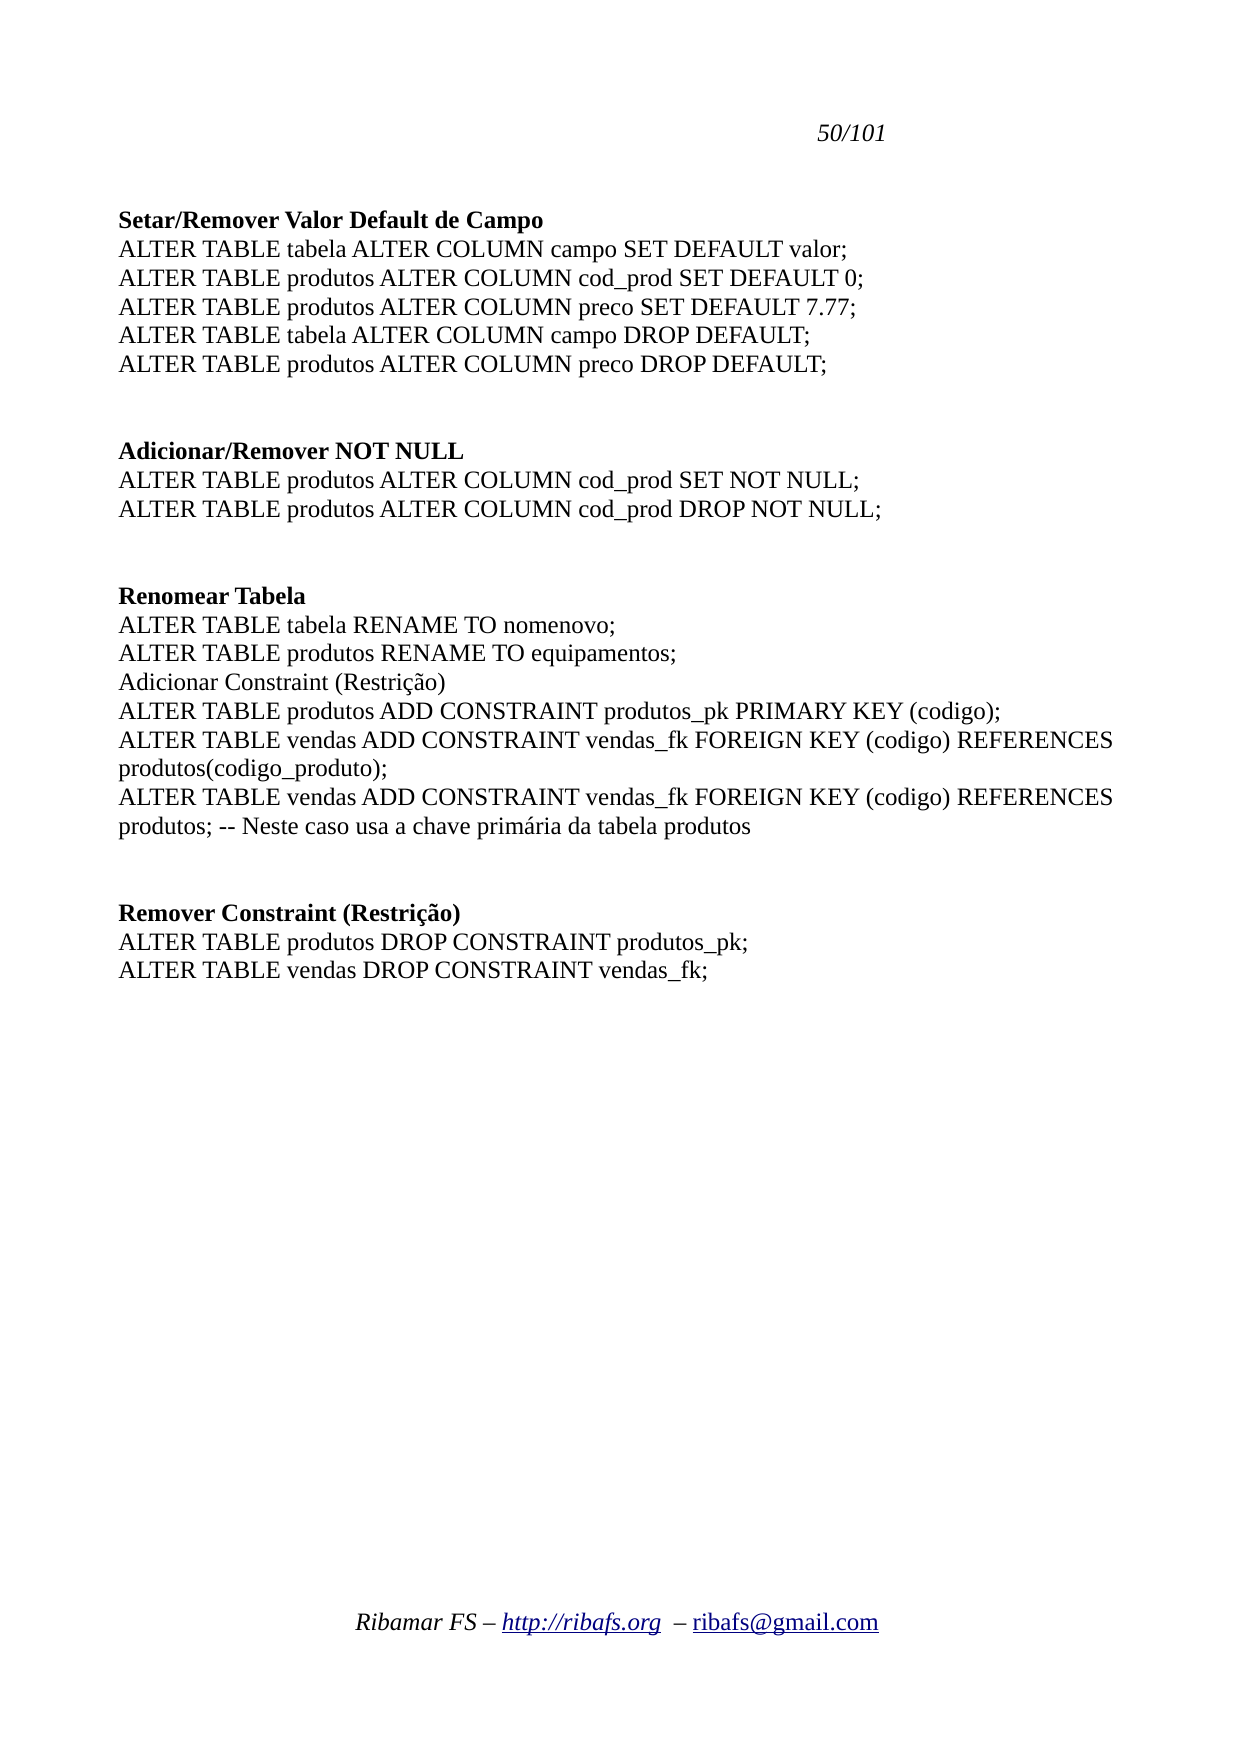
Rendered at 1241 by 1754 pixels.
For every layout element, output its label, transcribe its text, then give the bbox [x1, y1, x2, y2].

text Adicionar/Remover NOT NULL ALTER TABLE produtos ALTER COLUMN cod_prod SET NOT NULL; ALTER TABLE produtos ALTER COLUMN cod_prod DROP NOT NULL; [118, 436, 1122, 523]
text Setar/Remover Valor Default de Campo ALTER TABLE tabela ALTER COLUMN campo SET DEFAULT valor; ALTER TABLE produtos ALTER COLUMN cod_prod SET DEFAULT 0; ALTER TABLE produtos ALTER COLUMN preco SET DEFAULT 7.77; ALTER TABLE tabela ALTER COLUMN campo DROP DEFAULT; ALTER TABLE produtos ALTER COLUMN preco DROP DEFAULT; [118, 206, 1122, 378]
text Remover Constraint (Restrição) ALTER TABLE produtos DROP CONSTRAINT produtos_pk; ALTER TABLE vendas DROP CONSTRAINT vendas_fk; [118, 898, 1122, 984]
text Renomear Tabela ALTER TABLE tabela RENAME TO nomenovo; ALTER TABLE produtos RENAME TO equipamentos; Adicionar Constraint (Restrição) ALTER TABLE produtos ADD CONSTRAINT produtos_pk PRIMARY KEY (codigo); ALTER TABLE vendas ADD CONSTRAINT vendas_fk FOREIGN KEY (codigo) REFERENCES produtos(codigo_produto); ALTER TABLE vendas ADD CONSTRAINT vendas_fk FOREIGN KEY (codigo) REFERENCES produtos; -- Neste caso usa a chave primária da tabela produtos [118, 581, 1122, 840]
